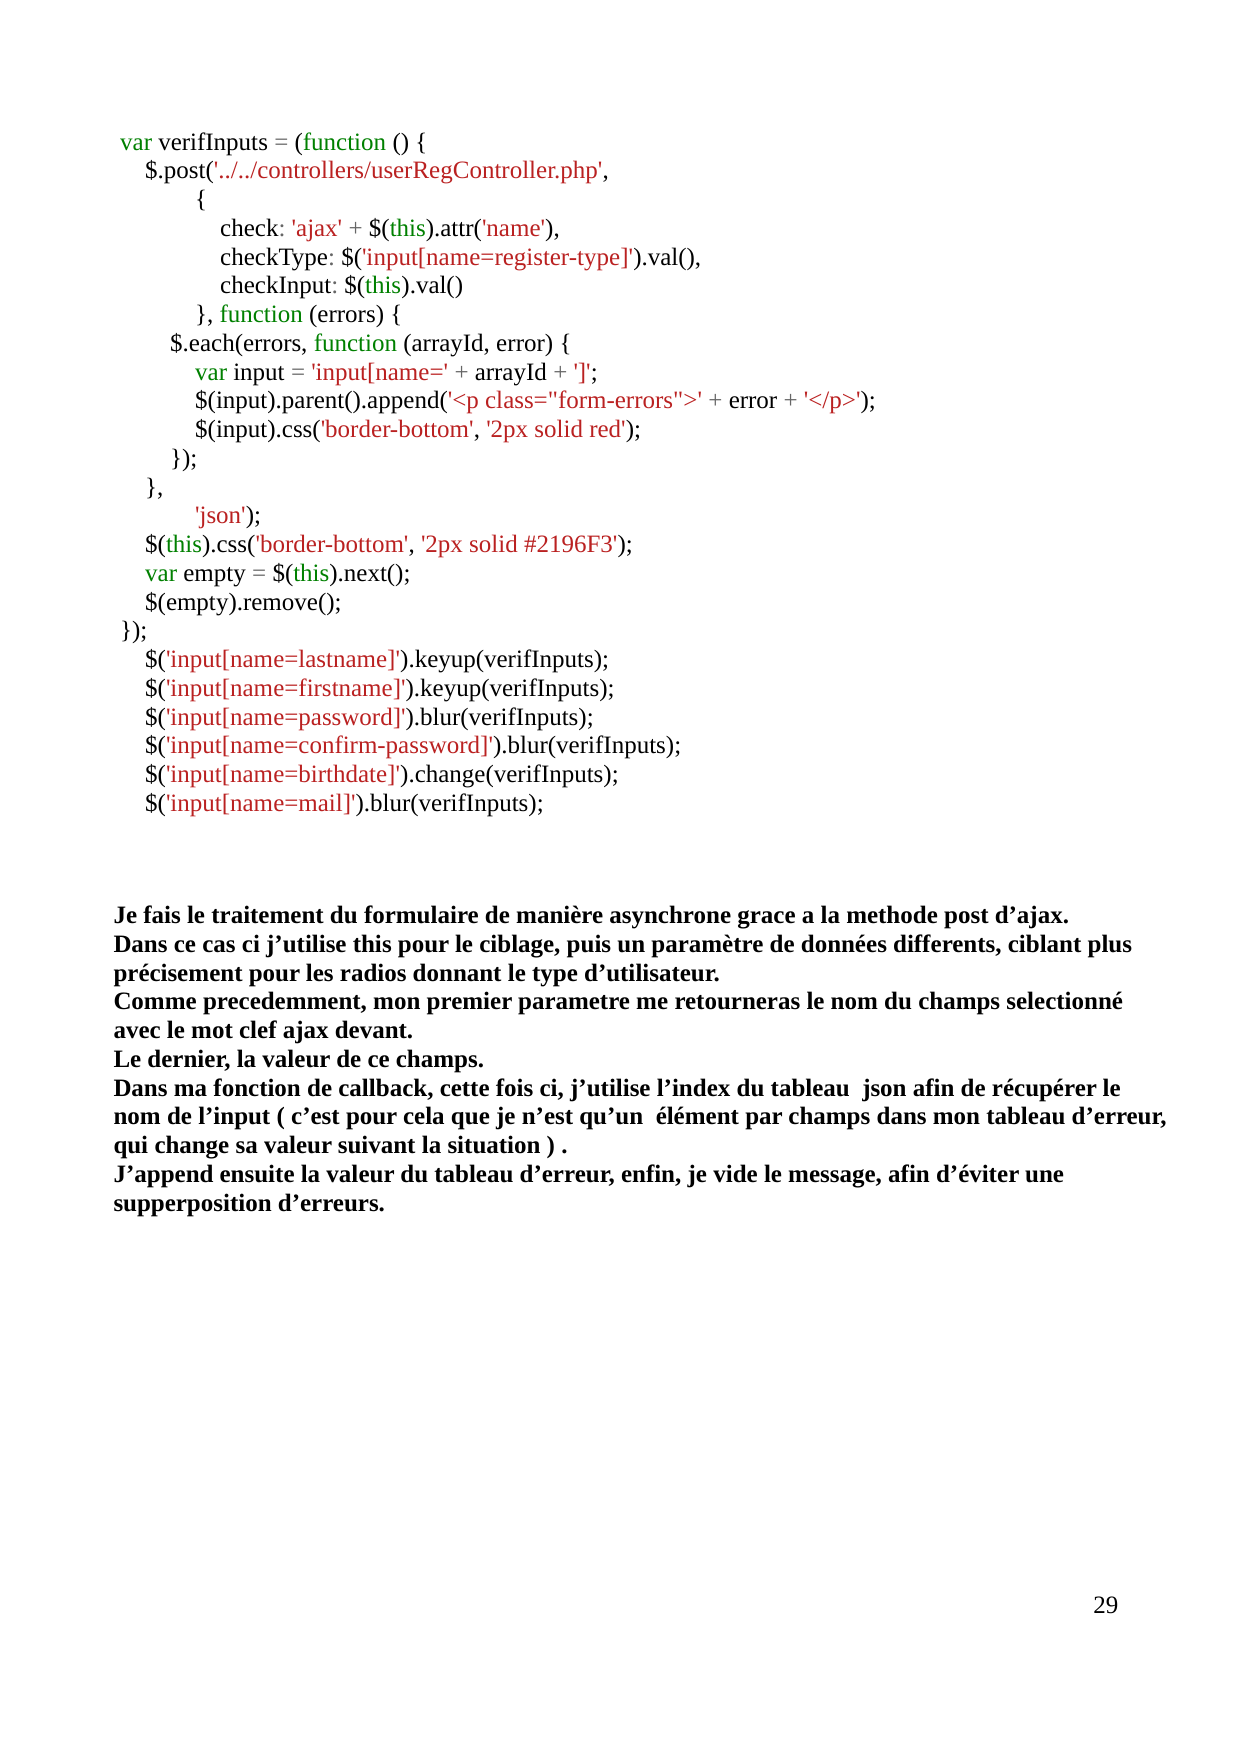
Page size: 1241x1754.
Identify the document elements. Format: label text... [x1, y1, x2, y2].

text 29 [118, 1590, 1122, 1619]
